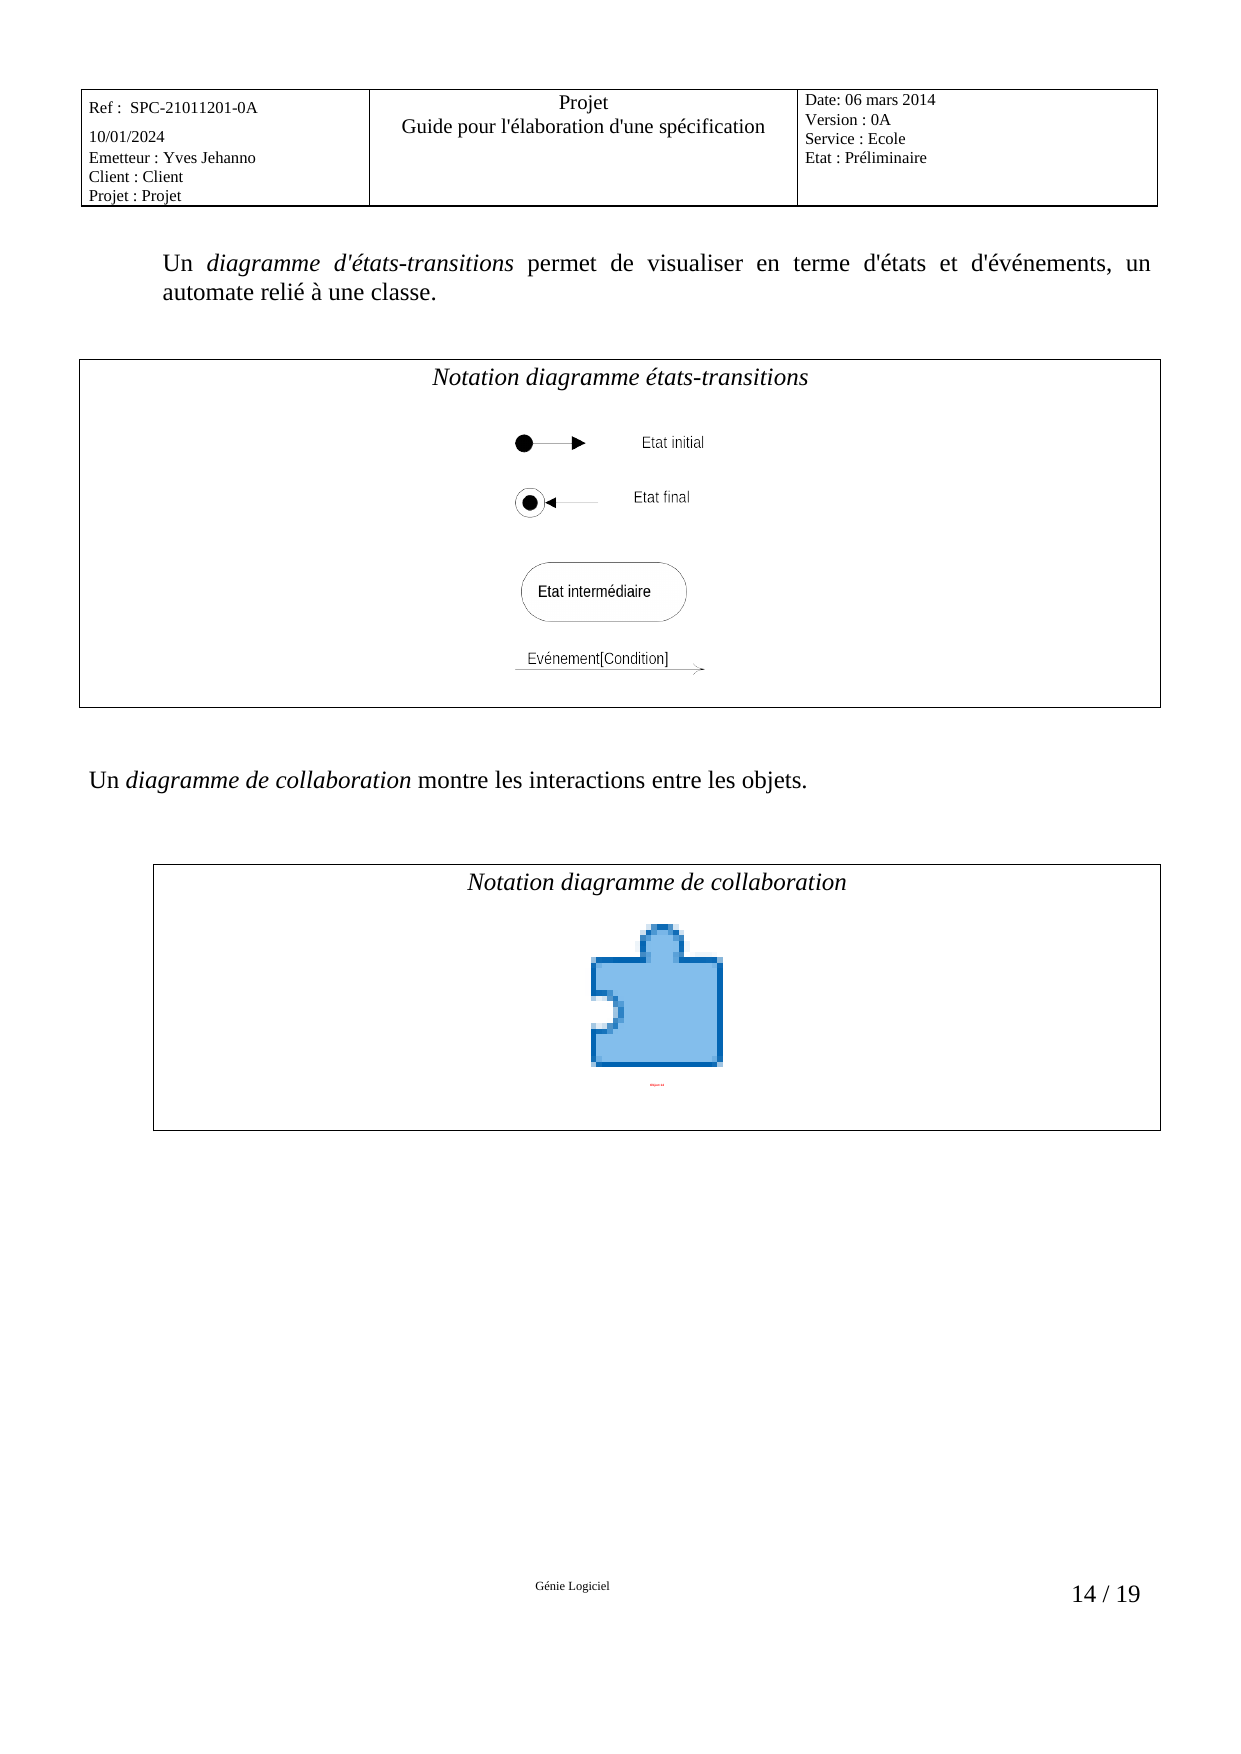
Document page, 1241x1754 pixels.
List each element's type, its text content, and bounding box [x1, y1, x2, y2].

text Notation diagramme de collaboration [154, 865, 1160, 896]
text Notation diagramme états-transitions [80, 360, 1160, 391]
text Un diagramme d'états-transitions permet de visualiser en terme d'états et d'événements, un automate relié à une classe. [162, 248, 1152, 306]
text Un diagramme de collaboration montre les interactions entre les objets. [89, 766, 1152, 794]
